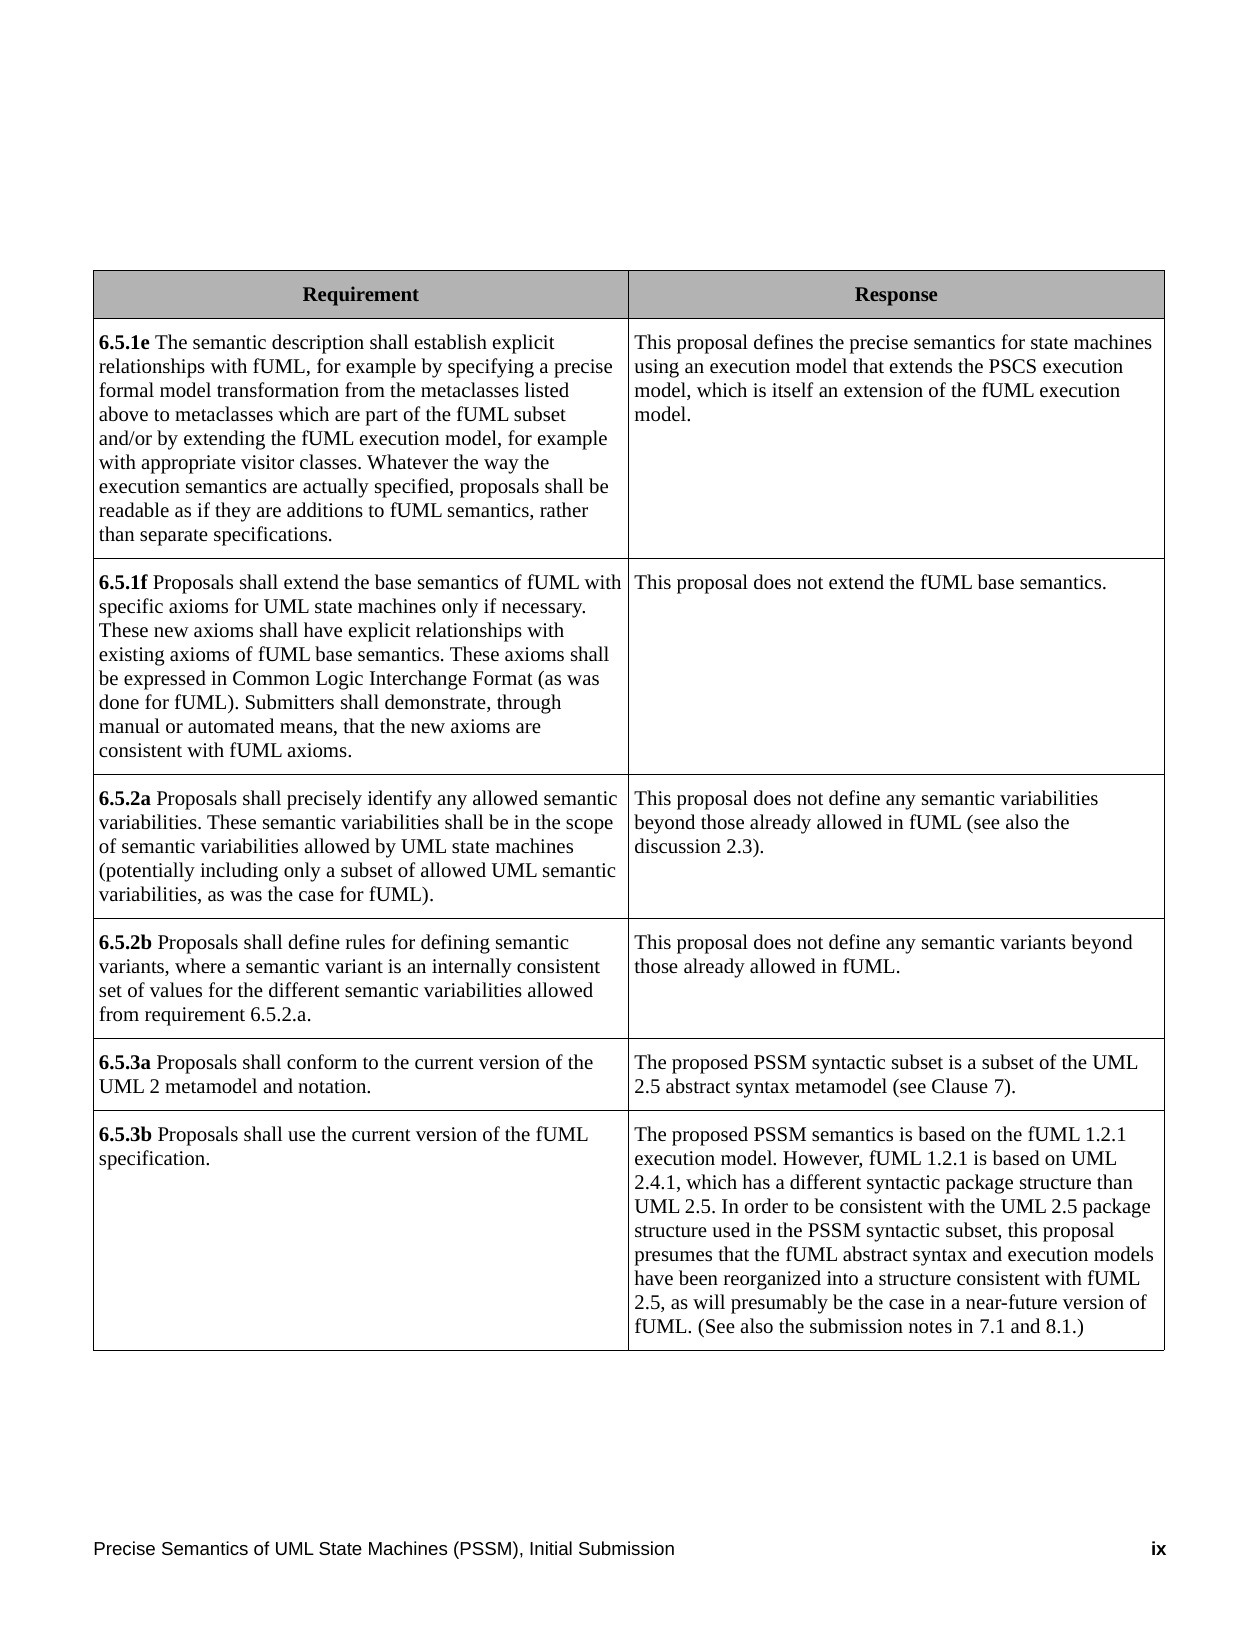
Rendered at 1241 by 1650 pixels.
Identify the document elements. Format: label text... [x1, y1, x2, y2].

table_cell 6.5.2a Proposals shall precisely identify any allowed semantic variabilities. These semantic variabilities shall be in the scope of semantic variabilities allowed by UML state machines (potentially including only a subset of allowed UML semantic variabilities, as was the case for fUML). [94, 775, 628, 918]
table_cell The proposed PSSM syntactic subset is a subset of the UML 2.5 abstract syntax metamodel (see Clause 7). [629, 1039, 1164, 1110]
table_cell This proposal defines the precise semantics for state machines using an execution model that extends the PSCS execution model, which is itself an extension of the fUML execution model. [629, 319, 1164, 558]
table_cell This proposal does not define any semantic variants beyond those already allowed in fUML. [629, 919, 1164, 1038]
table_cell The proposed PSSM semantics is based on the fUML 1.2.1 execution model. However, fUML 1.2.1 is based on UML 2.4.1, which has a different syntactic package structure than UML 2.5. In order to be consistent with the UML 2.5 package structure used in the PSSM syntactic subset, this proposal presumes that the fUML abstract syntax and execution models have been reorganized into a structure consistent with fUML 2.5, as will presumably be the case in a near-future version of fUML. (See also the submission notes in 7.1 and 8.1.) [629, 1111, 1164, 1350]
table_header Response [629, 271, 1164, 318]
table_cell 6.5.3a Proposals shall conform to the current version of the UML 2 metamodel and notation. [94, 1039, 628, 1110]
table_cell This proposal does not extend the fUML base semantics. [629, 559, 1164, 774]
table_cell 6.5.1e The semantic description shall establish explicit relationships with fUML, for example by specifying a precise formal model transformation from the metaclasses listed above to metaclasses which are part of the fUML subset and/or by extending the fUML execution model, for example with appropriate visitor classes. Whatever the way the execution semantics are actually specified, proposals shall be readable as if they are additions to fUML semantics, rather than separate specifications. [94, 319, 628, 558]
table_cell This proposal does not define any semantic variabilities beyond those already allowed in fUML (see also the discussion 2.3). [629, 775, 1164, 918]
table_cell 6.5.3b Proposals shall use the current version of the fUML specification. [94, 1111, 628, 1350]
table_cell 6.5.2b Proposals shall define rules for defining semantic variants, where a semantic variant is an internally consistent set of values for the different semantic variabilities allowed from requirement 6.5.2.a. [94, 919, 628, 1038]
table_cell 6.5.1f Proposals shall extend the base semantics of fUML with specific axioms for UML state machines only if necessary. These new axioms shall have explicit relationships with existing axioms of fUML base semantics. These axioms shall be expressed in Common Logic Interchange Format (as was done for fUML). Submitters shall demonstrate, through manual or automated means, that the new axioms are consistent with fUML axioms. [94, 559, 628, 774]
table_header Requirement [94, 271, 628, 318]
